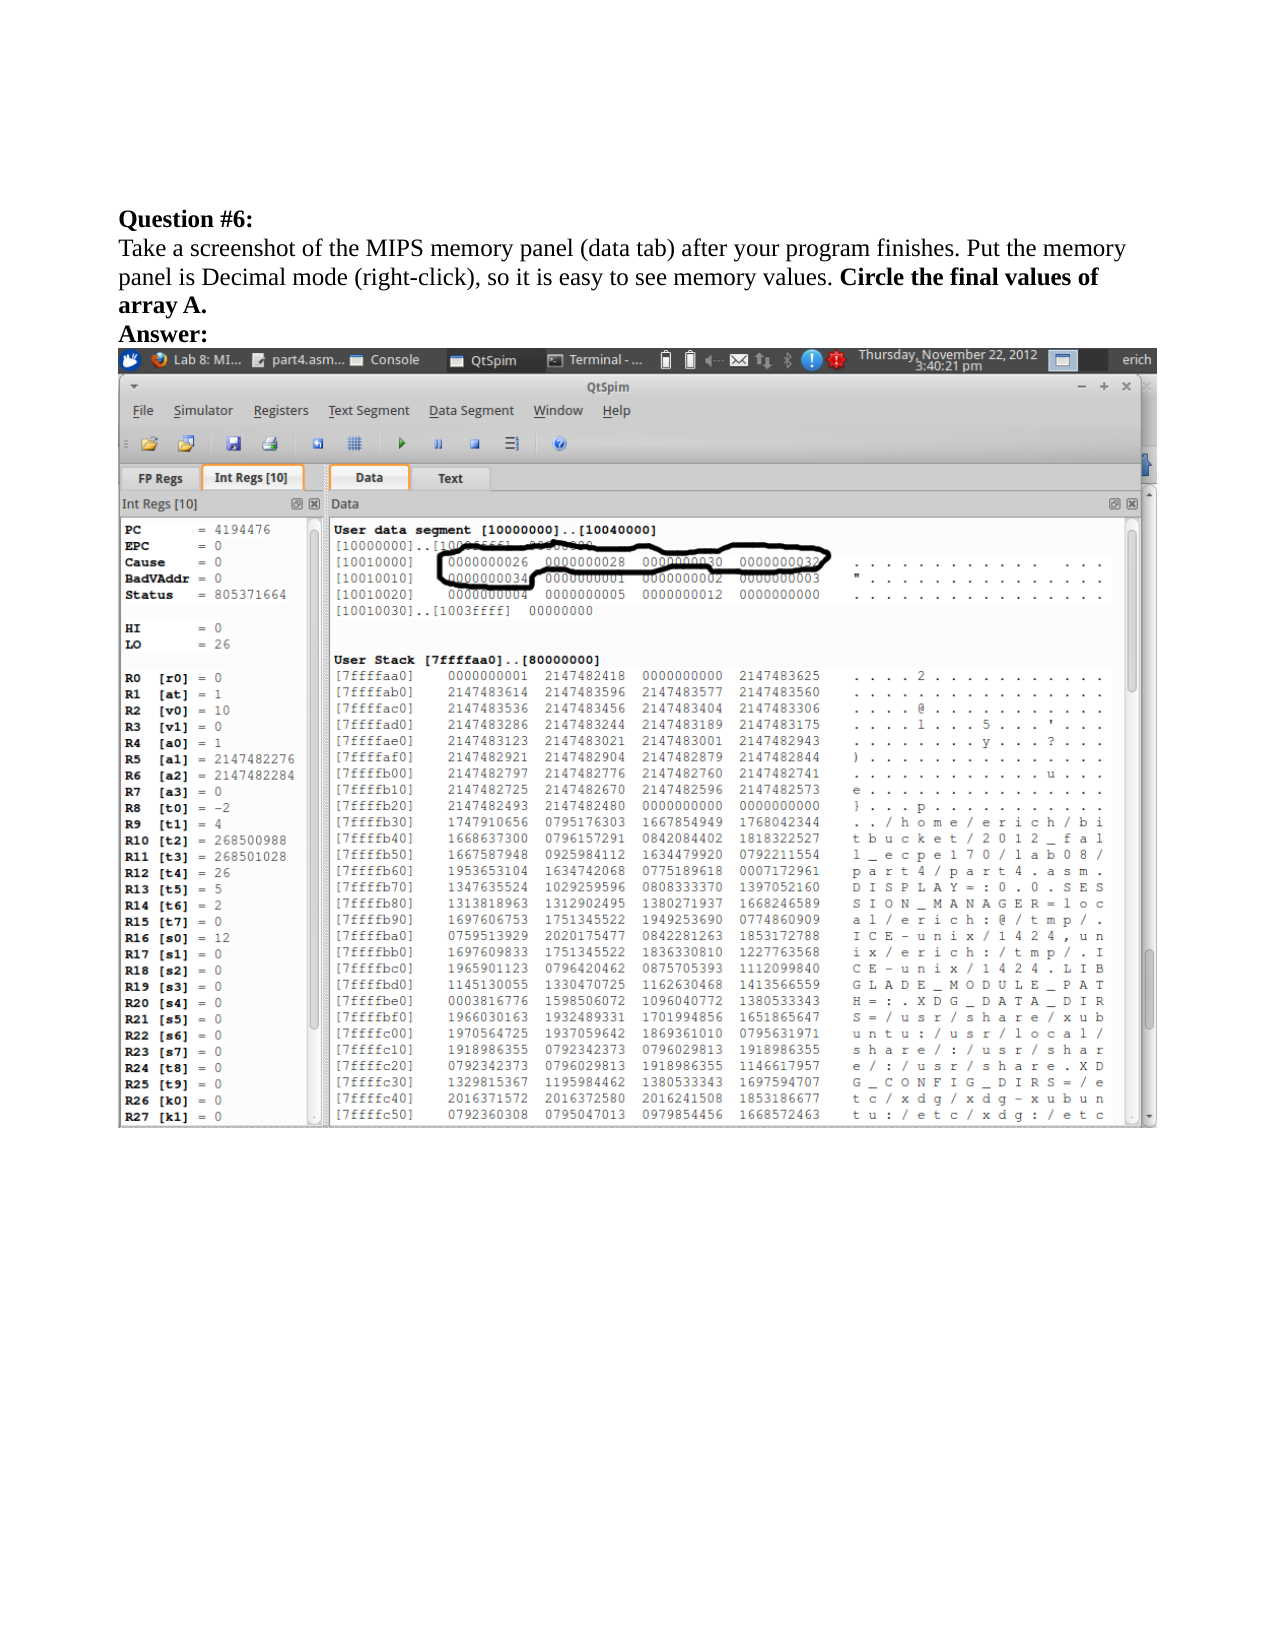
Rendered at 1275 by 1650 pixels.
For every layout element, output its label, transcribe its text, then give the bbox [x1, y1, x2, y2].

text Answer: [118, 319, 1157, 348]
text Take a screenshot of the MIPS memory panel (data tab) after your program finishes. Put the memory panel is Decimal mode (right-click), so it is easy to see memory values. Circle the final values of array A. [118, 233, 1157, 319]
text Question #6: [118, 204, 1157, 233]
picture [118, 348, 1157, 1128]
